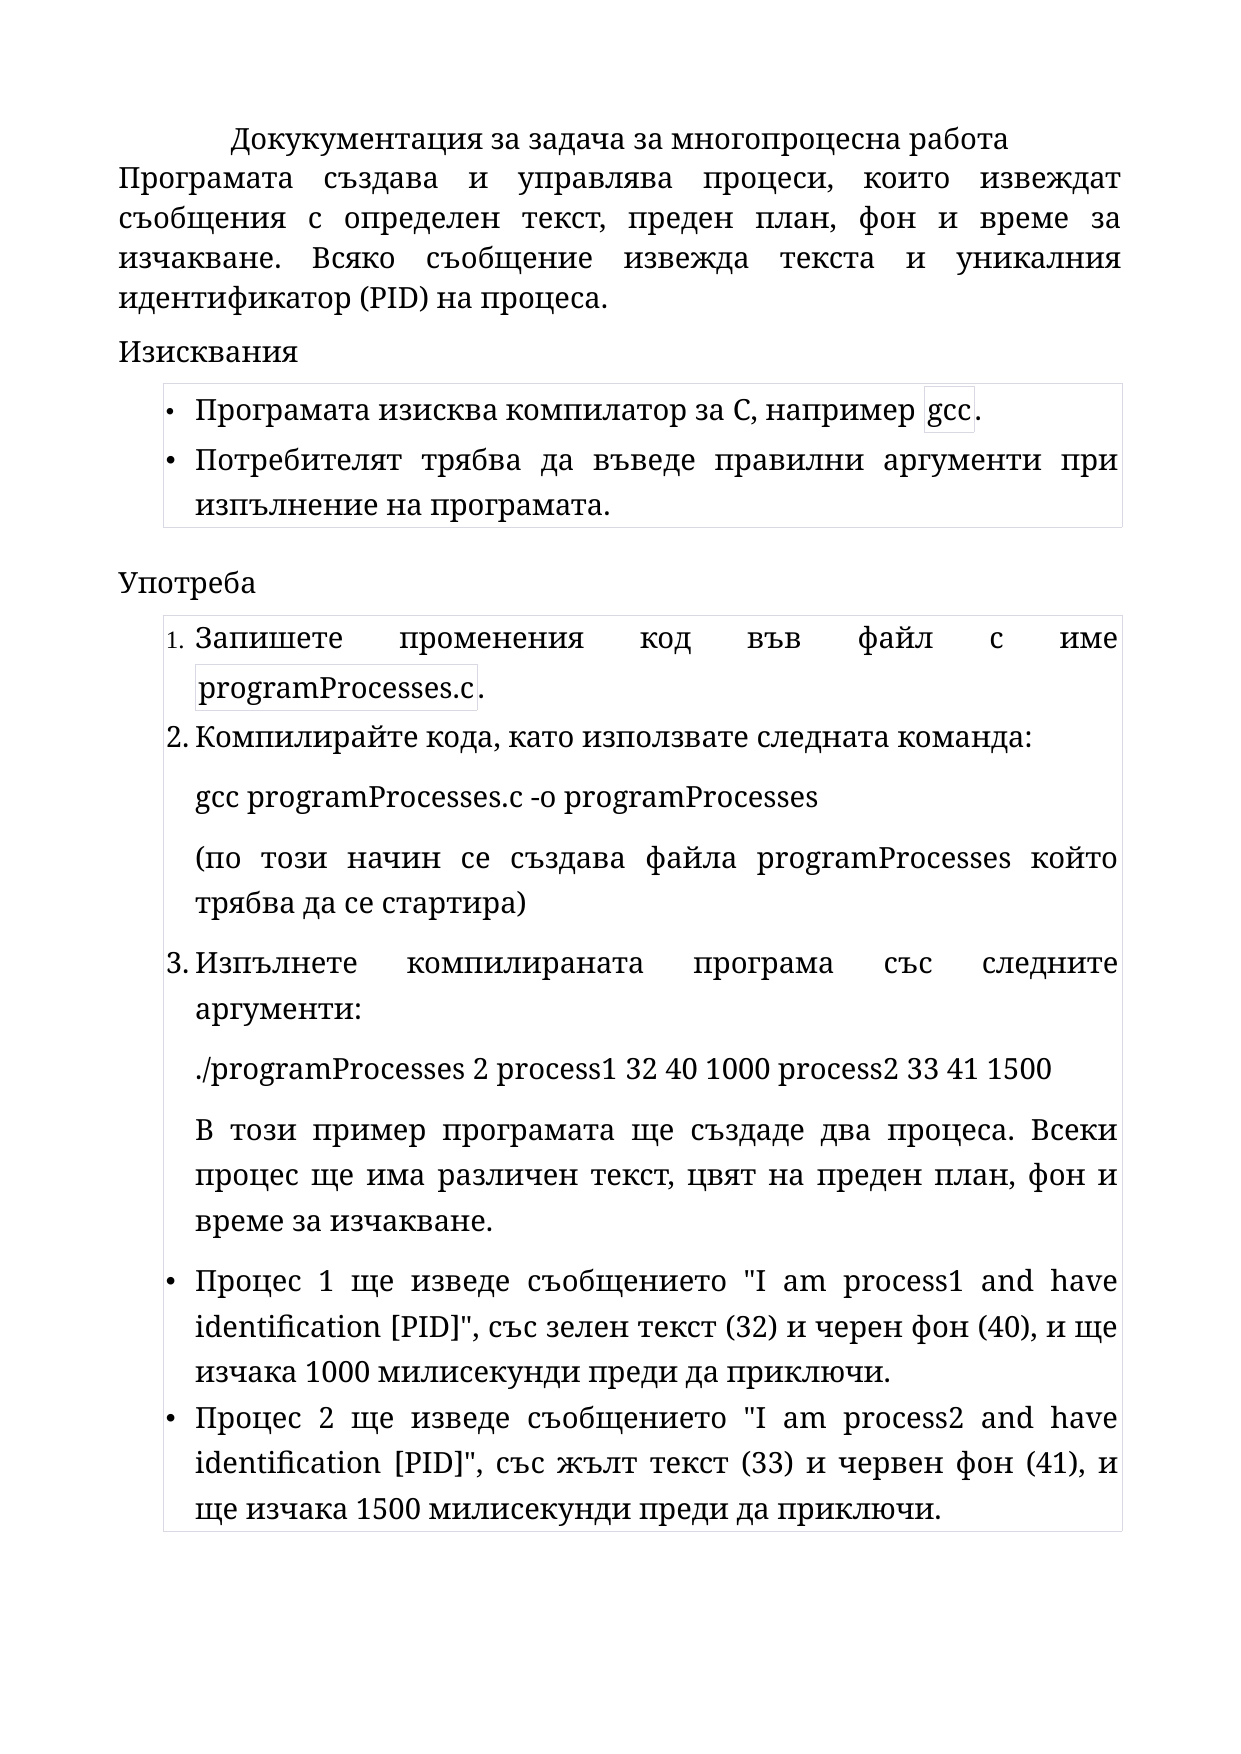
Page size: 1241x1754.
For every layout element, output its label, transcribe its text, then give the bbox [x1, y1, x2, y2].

text Докукументация за задача за многопроцесна работа [118, 118, 1122, 158]
list (по този начин се създава файла programProcesses който трябва да се стартира) [164, 834, 1122, 922]
list В този пример програмата ще създаде два процеса. Всеки процес ще има различен текст, цвят на преден план, фон и време за изчакване. [164, 1106, 1122, 1240]
subtitle Изисквания [118, 331, 1122, 371]
list Компилирайте кода, като използвате следната команда: [164, 713, 1122, 756]
list ./programProcesses 2 process1 32 40 1000 process2 33 41 1500 [164, 1046, 1122, 1088]
list Програмата изисква компилатор за C, например gcc. [164, 384, 1122, 432]
list Изпълнете компилираната програма със следните аргументи: [164, 940, 1122, 1028]
list Потребителят трябва да въведе правилни аргументи при изпълнение на програмата. [164, 436, 1122, 527]
list Запишете променения код във файл с име programProcesses.c. [164, 616, 1122, 710]
text Програмата създава и управлява процеси, които извеждат съобщения с определен текст, преден план, фон и време за изчакване. Всяко съобщение извежда текста и уникалния идентификатор (PID) на процеса. [118, 158, 1122, 317]
subtitle Употреба [118, 562, 1122, 602]
list Процес 2 ще изведе съобщението "I am process2 and have identification [PID]", със жълт текст (33) и червен фон (41), и ще изчака 1500 милисекунди преди да приключи. [164, 1394, 1122, 1531]
list Процес 1 ще изведе съобщението "I am process1 and have identification [PID]", със зелен текст (32) и черен фон (40), и ще изчака 1000 милисекунди преди да приключи. [164, 1257, 1122, 1391]
list gcc programProcesses.c -o programProcesses [164, 774, 1122, 816]
